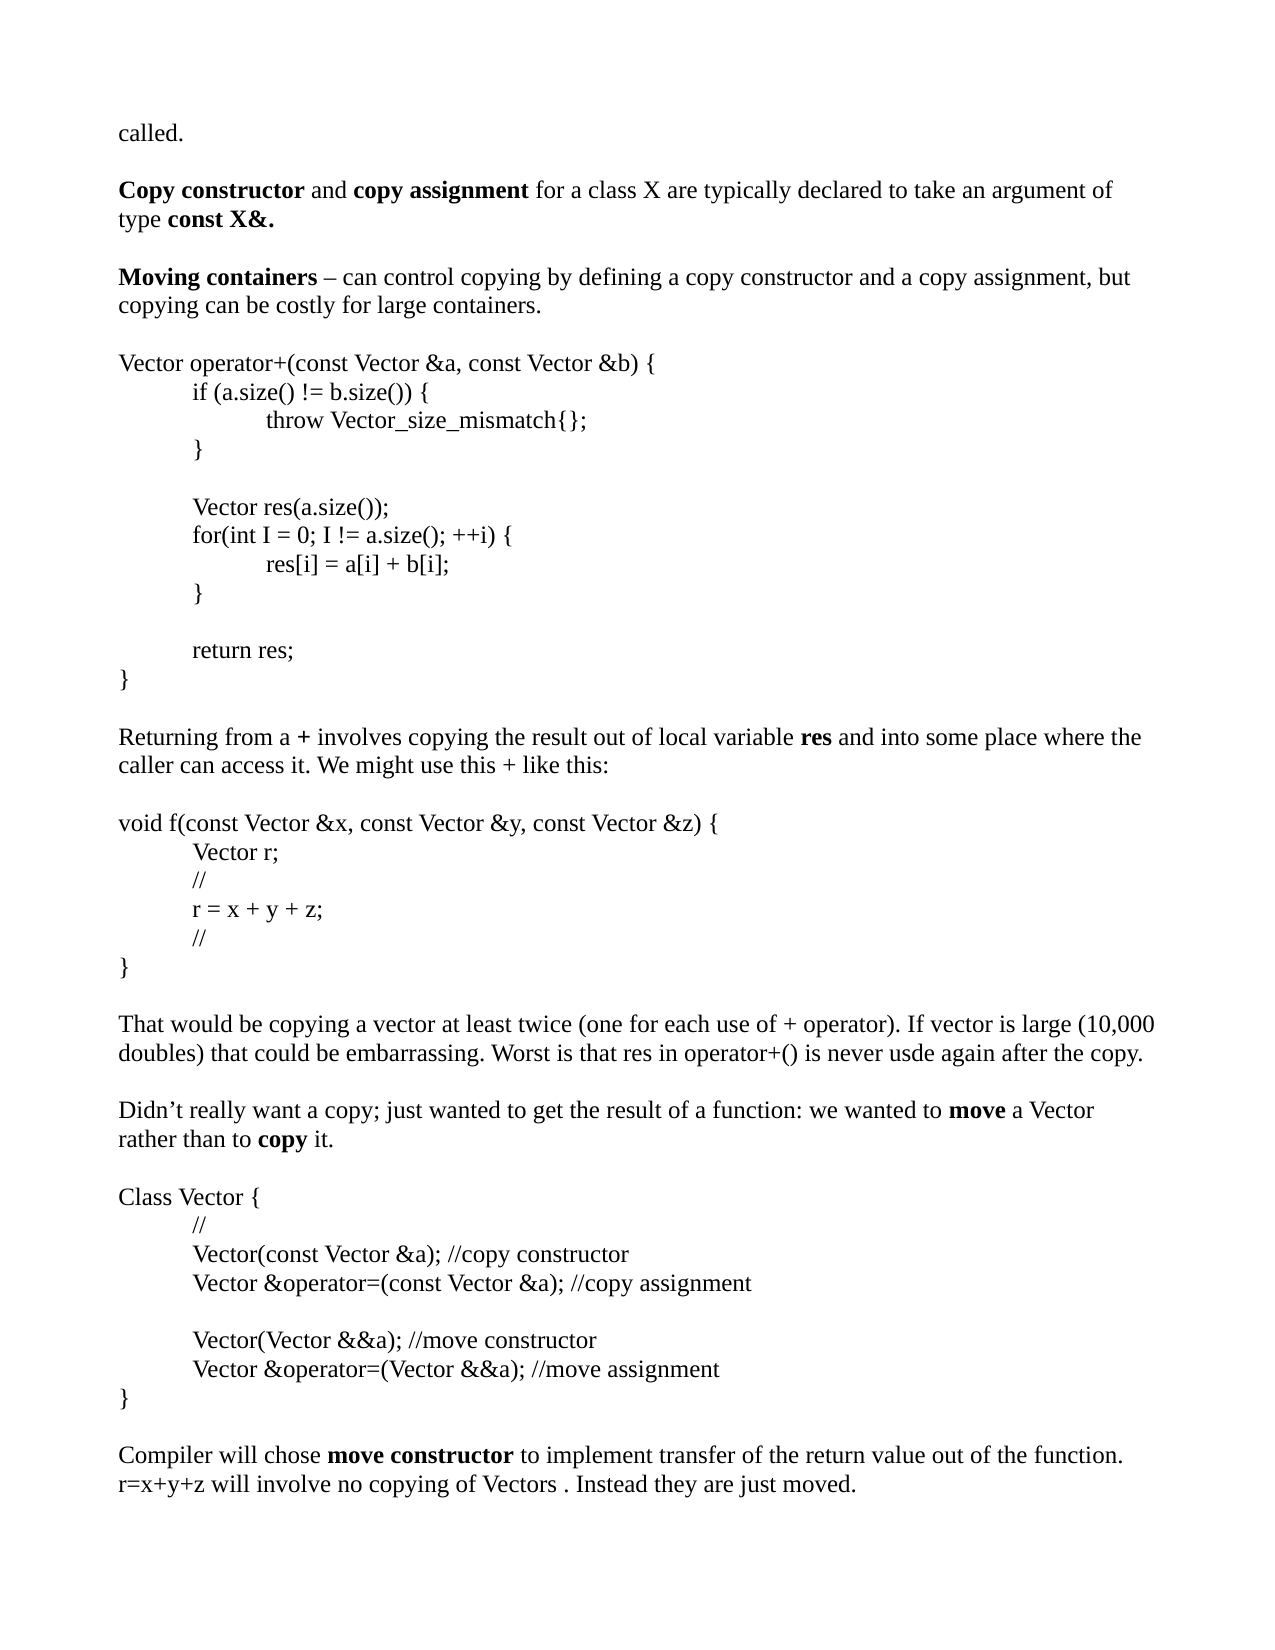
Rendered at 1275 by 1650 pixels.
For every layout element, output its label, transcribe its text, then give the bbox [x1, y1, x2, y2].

text for(int I = 0; I != a.size(); ++i) { [118, 521, 1157, 549]
text if (a.size() != b.size()) { [118, 377, 1157, 406]
text // [118, 1211, 1157, 1239]
text Class Vector { [118, 1182, 1157, 1211]
text Vector(Vector &&a); //move constructor [118, 1326, 1157, 1354]
text void f(const Vector &x, const Vector &y, const Vector &z) { [118, 808, 1157, 837]
text Moving containers – can control copying by defining a copy constructor and a copy assignment, but copying can be costly for large containers. [118, 262, 1157, 319]
text called. [118, 118, 1157, 147]
text Vector res(a.size()); [118, 492, 1157, 521]
text Returning from a + involves copying the result out of local variable res and into some place where the caller can access it. We might use this + like this: [118, 722, 1157, 779]
text } [118, 952, 1157, 981]
text // [118, 923, 1157, 952]
text res[i] = a[i] + b[i]; [118, 549, 1157, 578]
text } [118, 578, 1157, 607]
text r = x + y + z; [118, 894, 1157, 923]
text Vector &operator=(const Vector &a); //copy assignment [118, 1268, 1157, 1297]
text } [118, 1383, 1157, 1412]
text That would be copying a vector at least twice (one for each use of + operator). If vector is large (10,000 doubles) that could be embarrassing. Worst is that res in operator+() is never usde again after the copy. [118, 1009, 1157, 1067]
text Vector(const Vector &a); //copy constructor [118, 1239, 1157, 1268]
text Didn’t really want a copy; just wanted to get the result of a function: we wanted to move a Vector rather than to copy it. [118, 1096, 1157, 1153]
text Copy constructor and copy assignment for a class X are typically declared to take an argument of type const X&. [118, 176, 1157, 233]
text return res; [118, 636, 1157, 664]
text // [118, 866, 1157, 894]
text } [118, 434, 1157, 463]
text } [118, 664, 1157, 693]
text Vector &operator=(Vector &&a); //move assignment [118, 1354, 1157, 1383]
text Vector r; [118, 837, 1157, 866]
text Vector operator+(const Vector &a, const Vector &b) { [118, 348, 1157, 377]
text throw Vector_size_mismatch{}; [118, 406, 1157, 434]
text Compiler will chose move constructor to implement transfer of the return value out of the function. r=x+y+z will involve no copying of Vectors . Instead they are just moved. [118, 1441, 1157, 1498]
